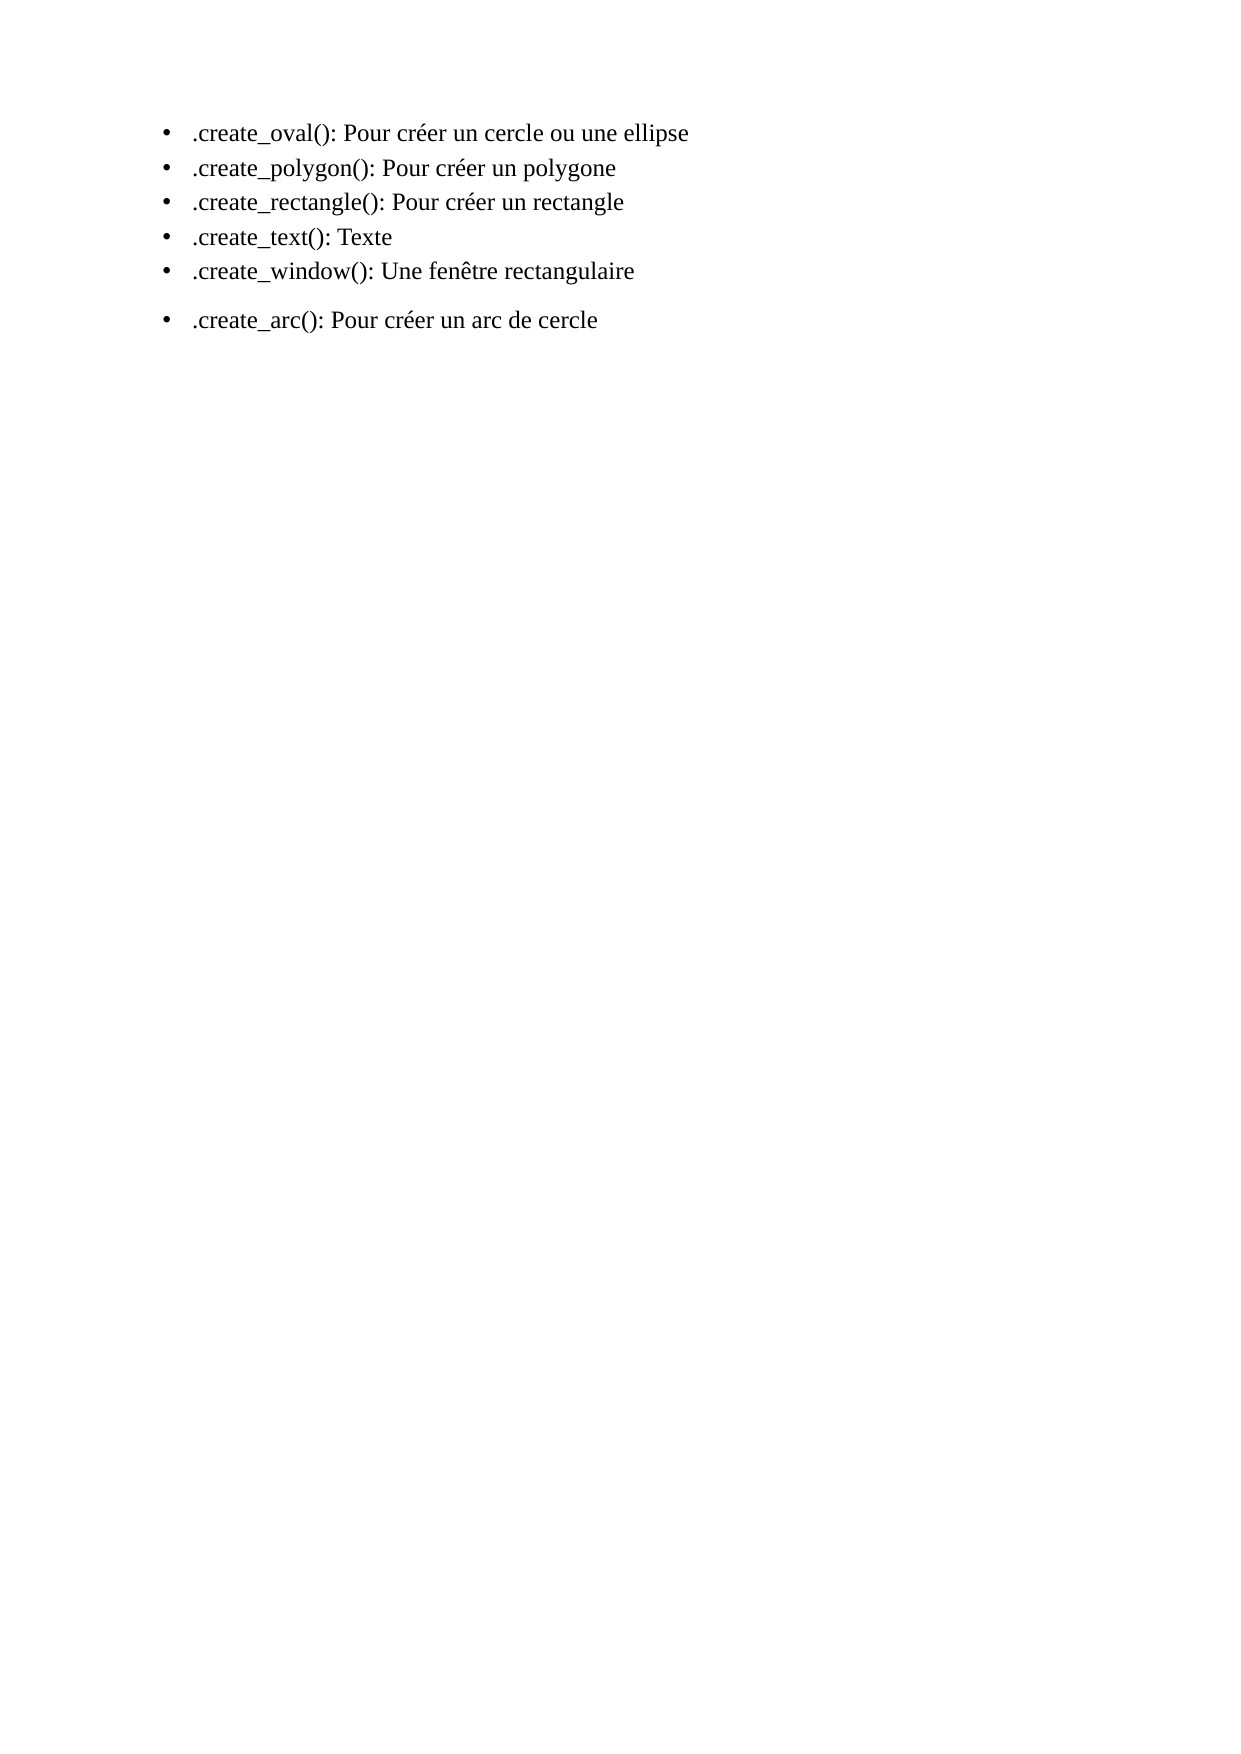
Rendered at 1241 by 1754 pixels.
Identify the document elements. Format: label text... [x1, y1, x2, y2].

list .create_arc(): Pour créer un arc de cercle [162, 305, 1122, 334]
list .create_oval(): Pour créer un cercle ou une ellipse [162, 118, 1122, 147]
list .create_text(): Texte [162, 222, 1122, 250]
list .create_rectangle(): Pour créer un rectangle [162, 187, 1122, 216]
list .create_polygon(): Pour créer un polygone [162, 153, 1122, 181]
list .create_window(): Une fenêtre rectangulaire [162, 256, 1122, 285]
